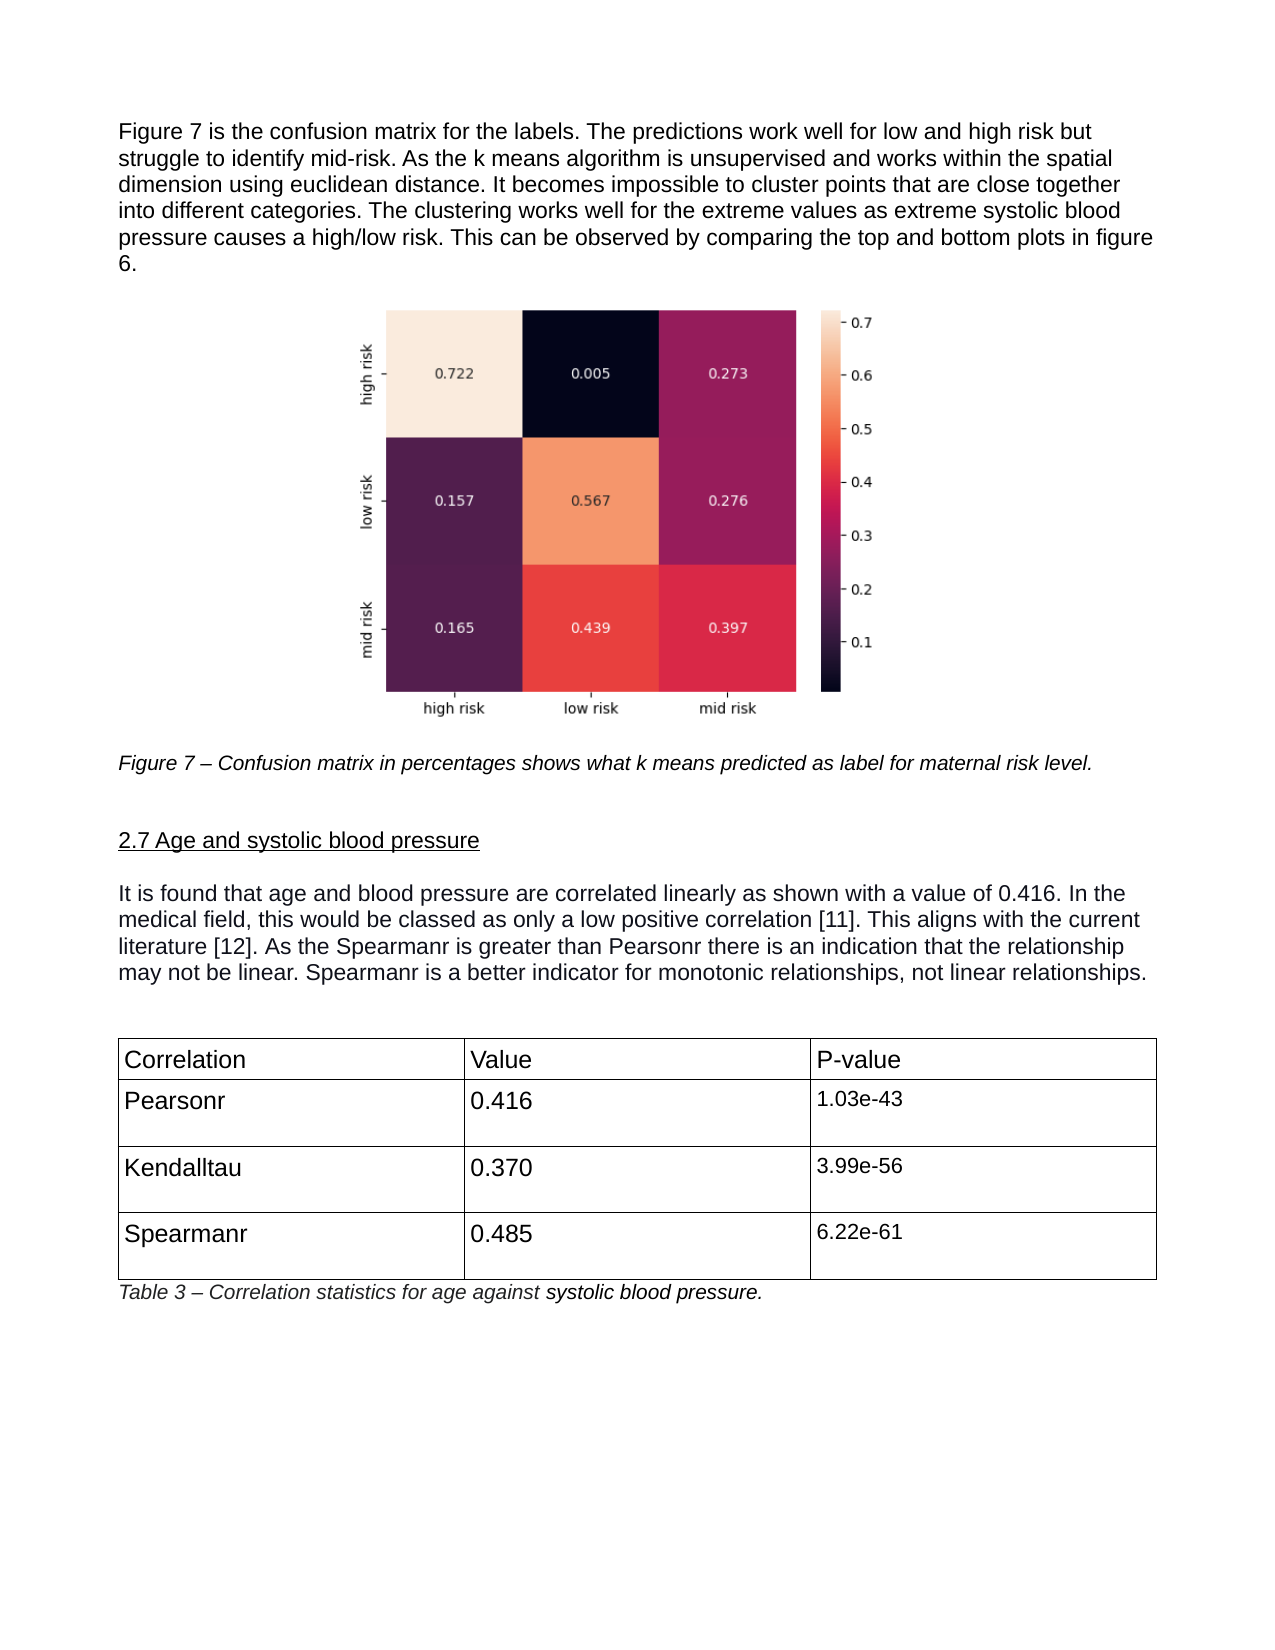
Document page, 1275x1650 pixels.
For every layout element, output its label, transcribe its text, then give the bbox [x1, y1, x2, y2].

table_header Correlation [119, 1039, 464, 1079]
text 2.7 Age and systolic blood pressure [118, 827, 1157, 854]
table_cell Pearsonr [119, 1080, 464, 1146]
table_cell Spearmanr [119, 1213, 464, 1279]
text Table 3 – Correlation statistics for age against systolic blood pressure. [118, 1280, 1157, 1304]
table_header Value [465, 1039, 810, 1079]
table_cell Kendalltau [119, 1147, 464, 1212]
table_cell 0.485 [465, 1213, 810, 1279]
table_cell 6.22e-61 [811, 1213, 1156, 1279]
table_cell 0.370 [465, 1147, 810, 1212]
table_cell 3.99e-56 [811, 1147, 1156, 1212]
picture [351, 301, 883, 727]
text Figure 7 is the confusion matrix for the labels. The predictions work well for low and high risk but struggle to identify mid-risk. As the k means algorithm is unsupervised and works within the spatial dimension using euclidean distance. It becomes impossible to cluster points that are close together into different categories. The clustering works well for the extreme values as extreme systolic blood pressure causes a high/low risk. This can be observed by comparing the top and bottom plots in figure 6. [118, 118, 1157, 276]
table_cell 0.416 [465, 1080, 810, 1146]
table_cell 1.03e-43 [811, 1080, 1156, 1146]
table_header P-value [811, 1039, 1156, 1079]
text Figure 7 – Confusion matrix in percentages shows what k means predicted as label for maternal risk level. [118, 751, 1157, 774]
text It is found that age and blood pressure are correlated linearly as shown with a value of 0.416. In the medical field, this would be classed as only a low positive correlation [11]. This aligns with the current literature [12]. As the Spearmanr is greater than Pearsonr there is an indication that the relationship may not be linear. Spearmanr is a better indicator for monotonic relationships, not linear relationships. [118, 880, 1157, 985]
